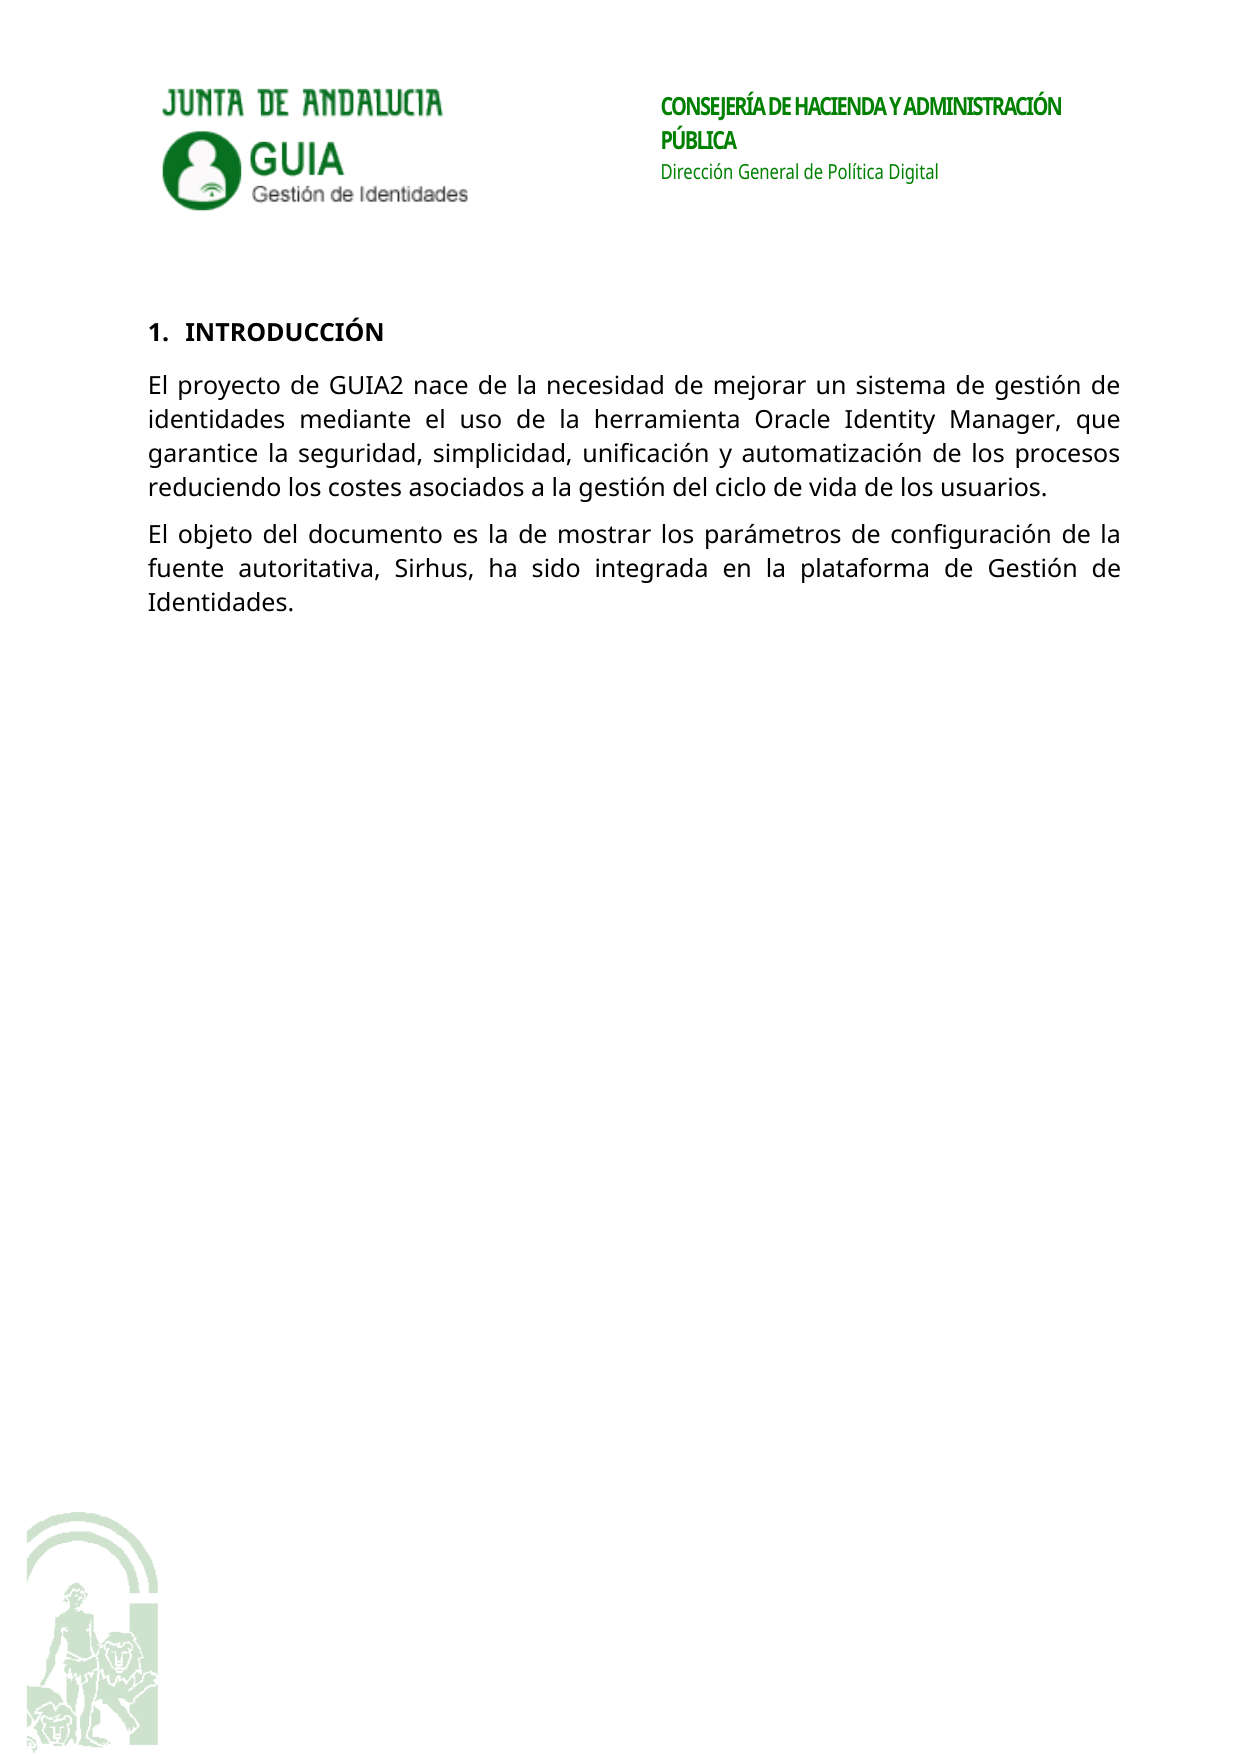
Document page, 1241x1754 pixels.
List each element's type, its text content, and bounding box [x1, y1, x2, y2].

text El objeto del documento es la de mostrar los parámetros de configuración de la fuente autoritativa, Sirhus, ha sido integrada en la plataforma de Gestión de Identidades. [148, 517, 1122, 619]
subtitle INTRODUCCIÓN [148, 315, 1122, 349]
picture [147, 82, 498, 225]
picture [26, 1511, 159, 1753]
text El proyecto de GUIA2 nace de la necesidad de mejorar un sistema de gestión de identidades mediante el uso de la herramienta Oracle Identity Manager, que garantice la seguridad, simplicidad, unificación y automatización de los procesos reduciendo los costes asociados a la gestión del ciclo de vida de los usuarios. [148, 368, 1122, 504]
